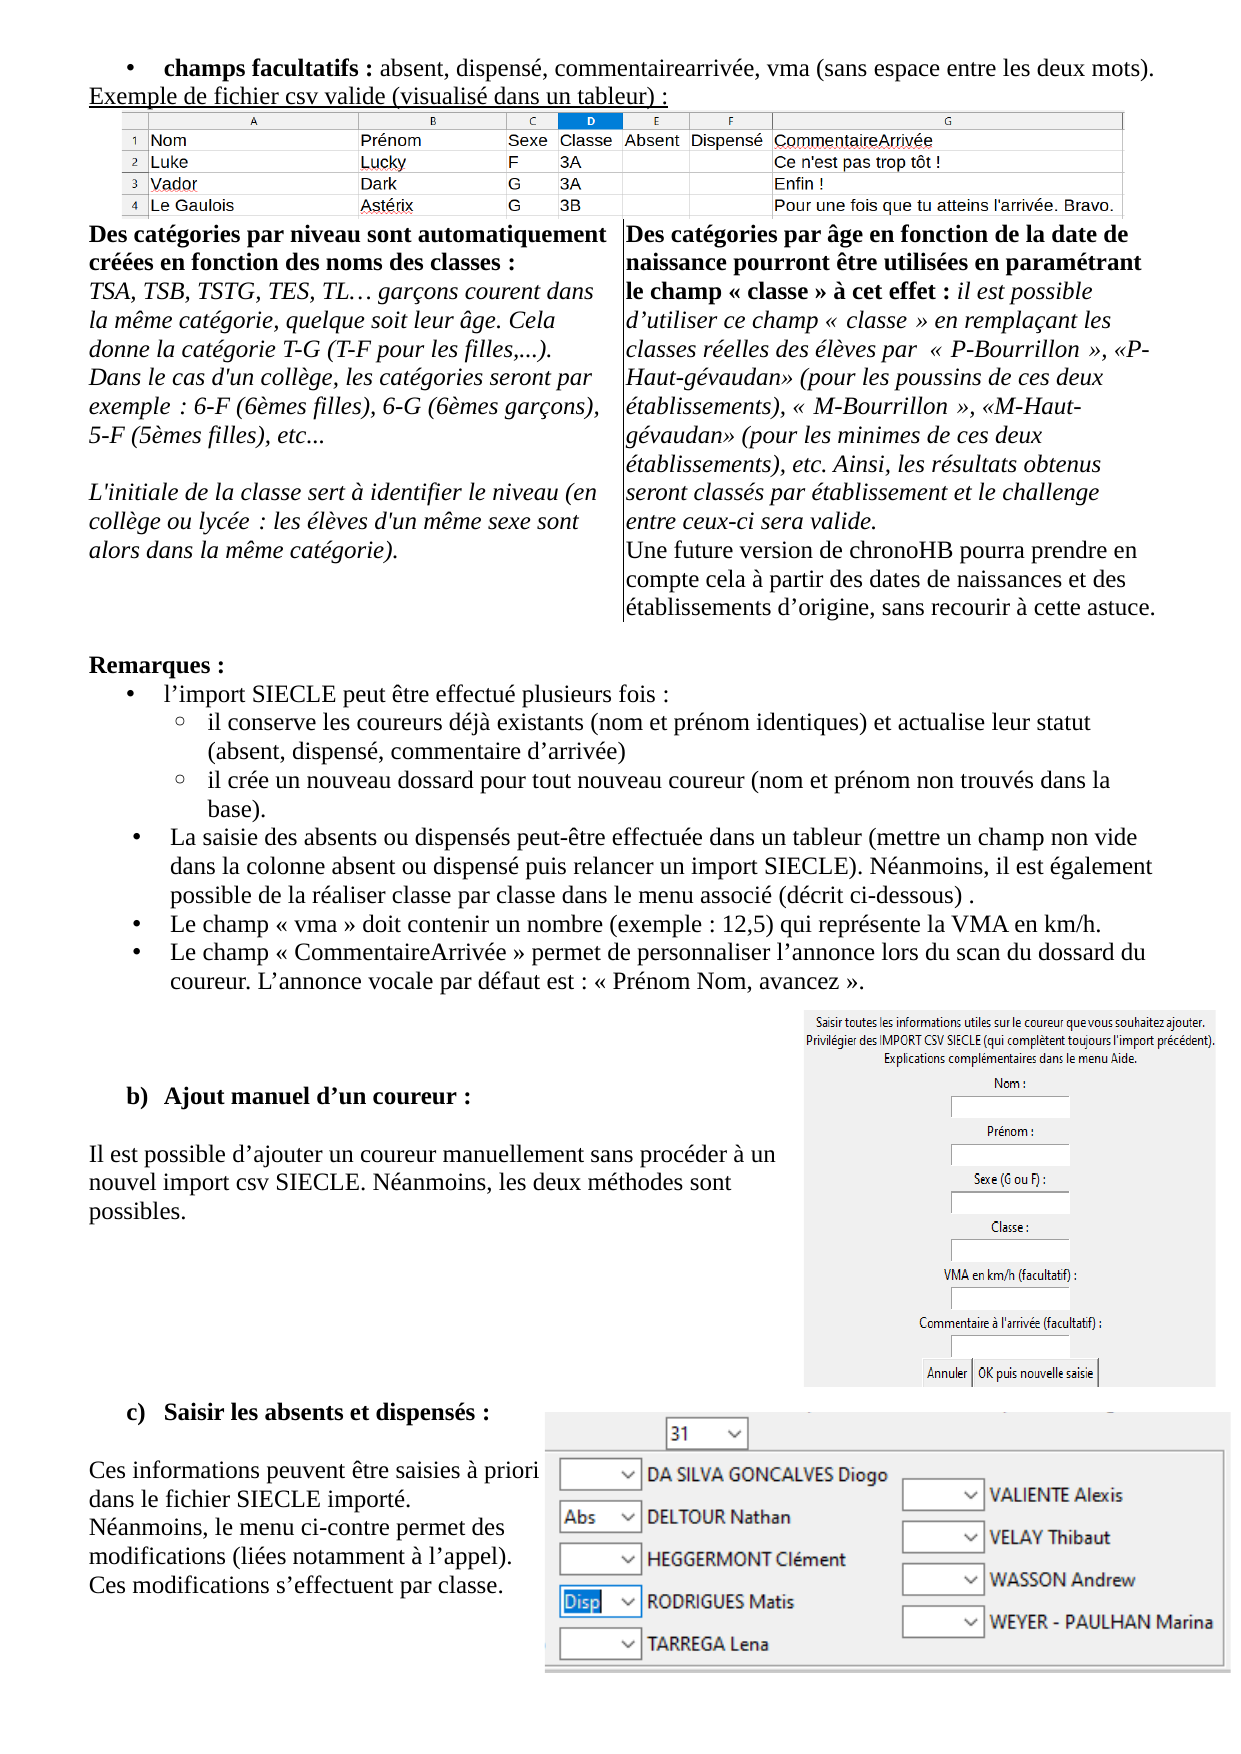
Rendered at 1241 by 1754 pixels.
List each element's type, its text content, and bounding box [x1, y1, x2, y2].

list Ajout manuel d’un coureur : [126, 1081, 803, 1110]
list Le champ « CommentaireArrivée » permet de personnaliser l’annonce lors du scan du dossard du coureur. L’annonce vocale par défaut est : « Prénom Nom, avancez ». [132, 937, 1158, 995]
text L'initiale de la classe sert à identifier le niveau (en collège ou lycée : les élèves d'un même sexe sont alors dans la même catégorie). [88, 477, 621, 564]
text Néanmoins, le menu ci-contre permet des modifications (liées notamment à l’appel). Ces modifications s’effectuent par classe. [88, 1512, 544, 1599]
text Des catégories par âge en fonction de la date de naissance pourront être utilisées en paramétrant le champ « classe » à cet effet : il est possible d’utiliser ce champ « classe » en remplaçant les classes réelles des élèves par « P-Bourrillon », «P-Haut-gévaudan» (pour les poussins de ces deux établissements), « M-Bourrillon », «M-Haut-gévaudan» (pour les minimes de ces deux établissements), etc. Ainsi, les résultats obtenus seront classés par établissement et le challenge entre ceux-ci sera valide. [626, 139, 1158, 535]
text Remarques : [88, 650, 1158, 679]
text Exemple de fichier csv valide (visualisé dans un tableur) : [88, 81, 1158, 110]
picture [544, 1412, 1231, 1673]
list il conserve les coureurs déjà existants (nom et prénom identiques) et actualise leur statut (absent, dispensé, commentaire d’arrivée) [170, 707, 1158, 765]
text Des catégories par niveau sont automatiquement créées en fonction des noms des classes : [88, 139, 621, 276]
list l’import SIECLE peut être effectué plusieurs fois : [126, 679, 1158, 707]
list il crée un nouveau dossard pour tout nouveau coureur (nom et prénom non trouvés dans la base). [170, 765, 1158, 822]
list Saisir les absents et dispensés : [126, 1397, 1158, 1426]
list Le champ « vma » doit contenir un nombre (exemple : 12,5) qui représente la VMA en km/h. [132, 909, 1158, 937]
list La saisie des absents ou dispensés peut-être effectuée dans un tableur (mettre un champ non vide dans la colonne absent ou dispensé puis relancer un import SIECLE). Néanmoins, il est également possible de la réaliser classe par classe dans le menu associé (décrit ci-dessous) . [132, 822, 1158, 909]
text Dans le cas d'un collège, les catégories seront par exemple : 6-F (6èmes filles), 6-G (6èmes garçons), 5-F (5èmes filles), etc... [88, 362, 621, 449]
picture [121, 110, 1125, 219]
list champs facultatifs : absent, dispensé, commentairearrivée, vma (sans espace entre les deux mots). [126, 53, 1158, 81]
text Une future version de chronoHB pourra prendre en compte cela à partir des dates de naissances et des établissements d’origine, sans recourir à cette astuce. [626, 535, 1158, 621]
text Ces informations peuvent être saisies à priori dans le fichier SIECLE importé. [88, 1455, 544, 1512]
text TSA, TSB, TSTG, TES, TL… garçons courent dans la même catégorie, quelque soit leur âge. Cela donne la catégorie T-G (T-F pour les filles,...). [88, 276, 621, 362]
picture [803, 1010, 1216, 1387]
text Il est possible d’ajouter un coureur manuellement sans procéder à un nouvel import csv SIECLE. Néanmoins, les deux méthodes sont possibles. [88, 1139, 803, 1225]
